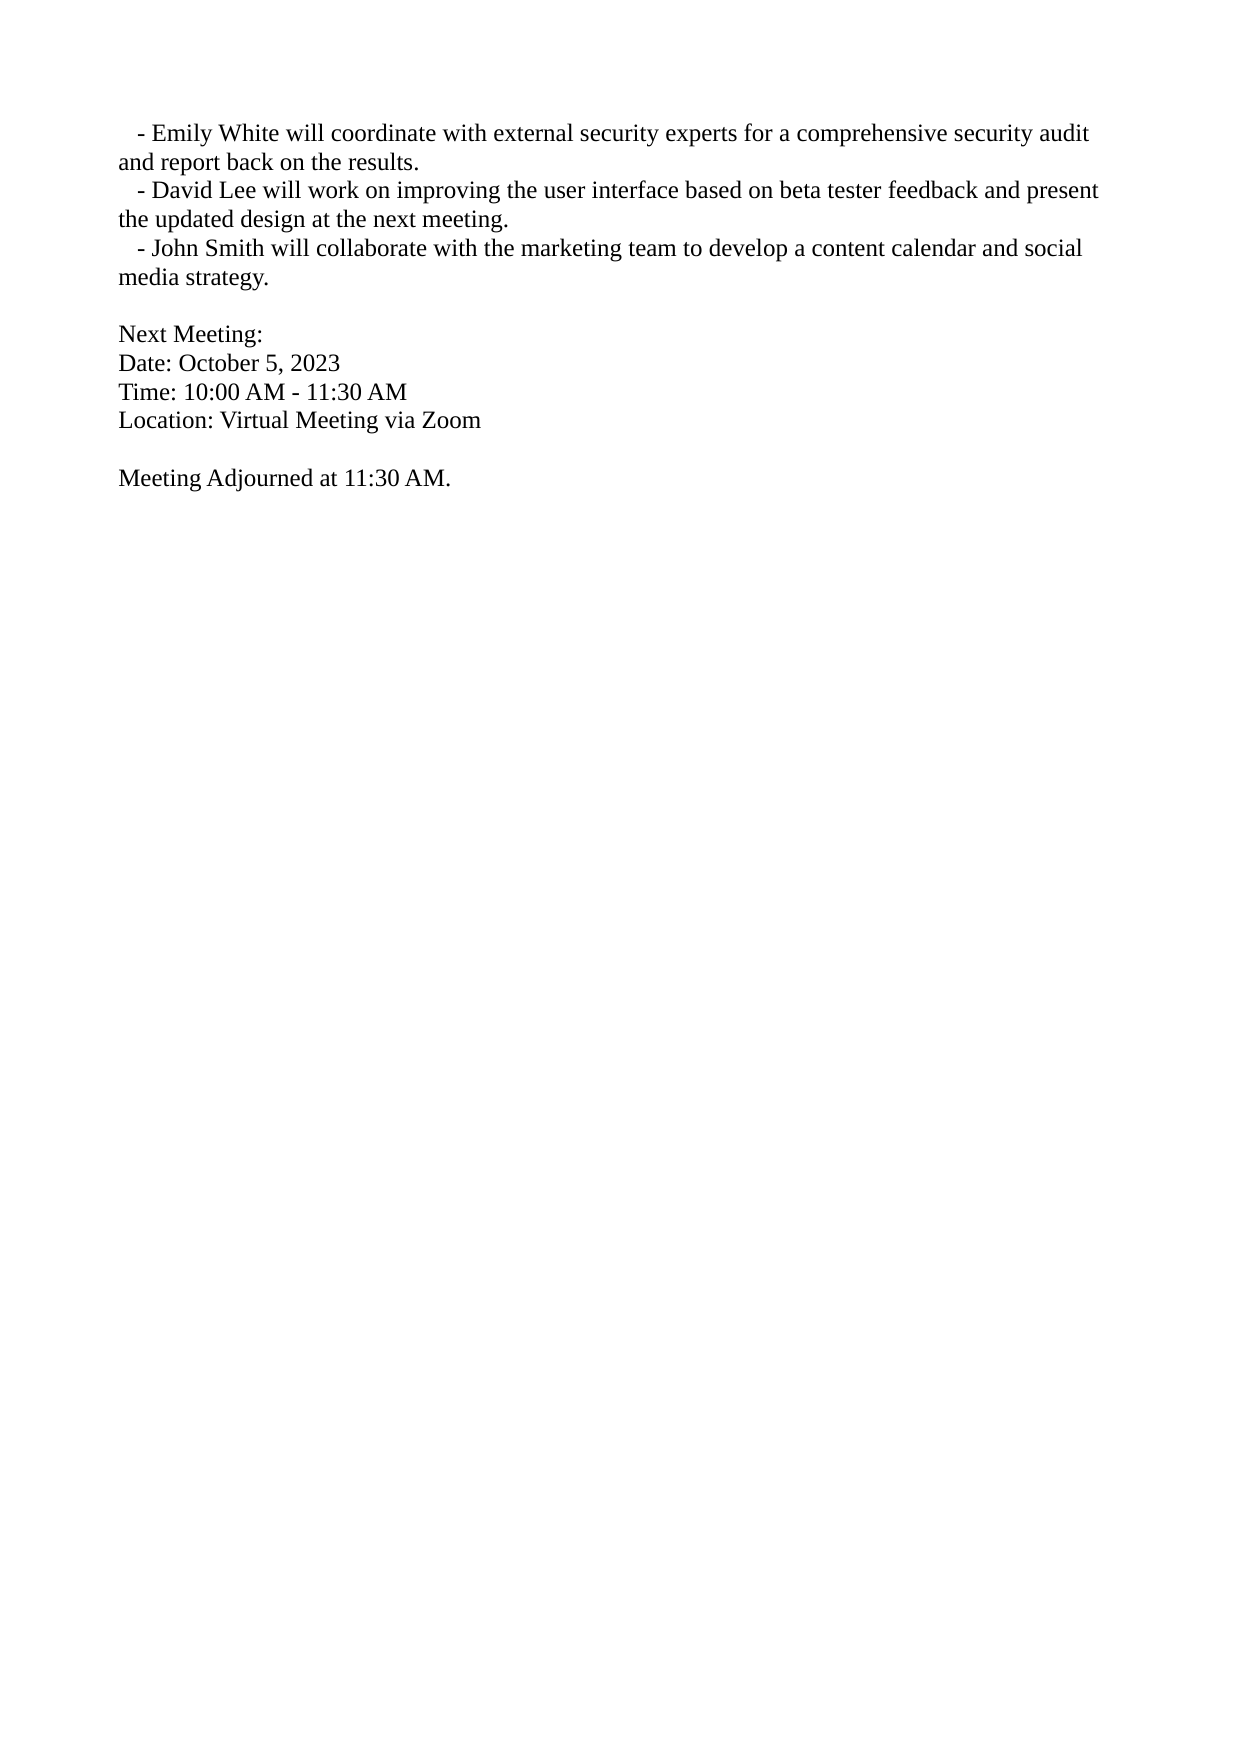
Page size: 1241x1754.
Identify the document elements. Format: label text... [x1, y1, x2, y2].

text Date: October 5, 2023 [118, 348, 1122, 377]
text - David Lee will work on improving the user interface based on beta tester feedback and present the updated design at the next meeting. [118, 176, 1122, 233]
text Location: Virtual Meeting via Zoom [118, 406, 1122, 434]
text Time: 10:00 AM - 11:30 AM [118, 377, 1122, 406]
text Next Meeting: [118, 319, 1122, 348]
text - John Smith will collaborate with the marketing team to develop a content calendar and social media strategy. [118, 233, 1122, 291]
text - Emily White will coordinate with external security experts for a comprehensive security audit and report back on the results. [118, 118, 1122, 176]
text Meeting Adjourned at 11:30 AM. [118, 463, 1122, 492]
